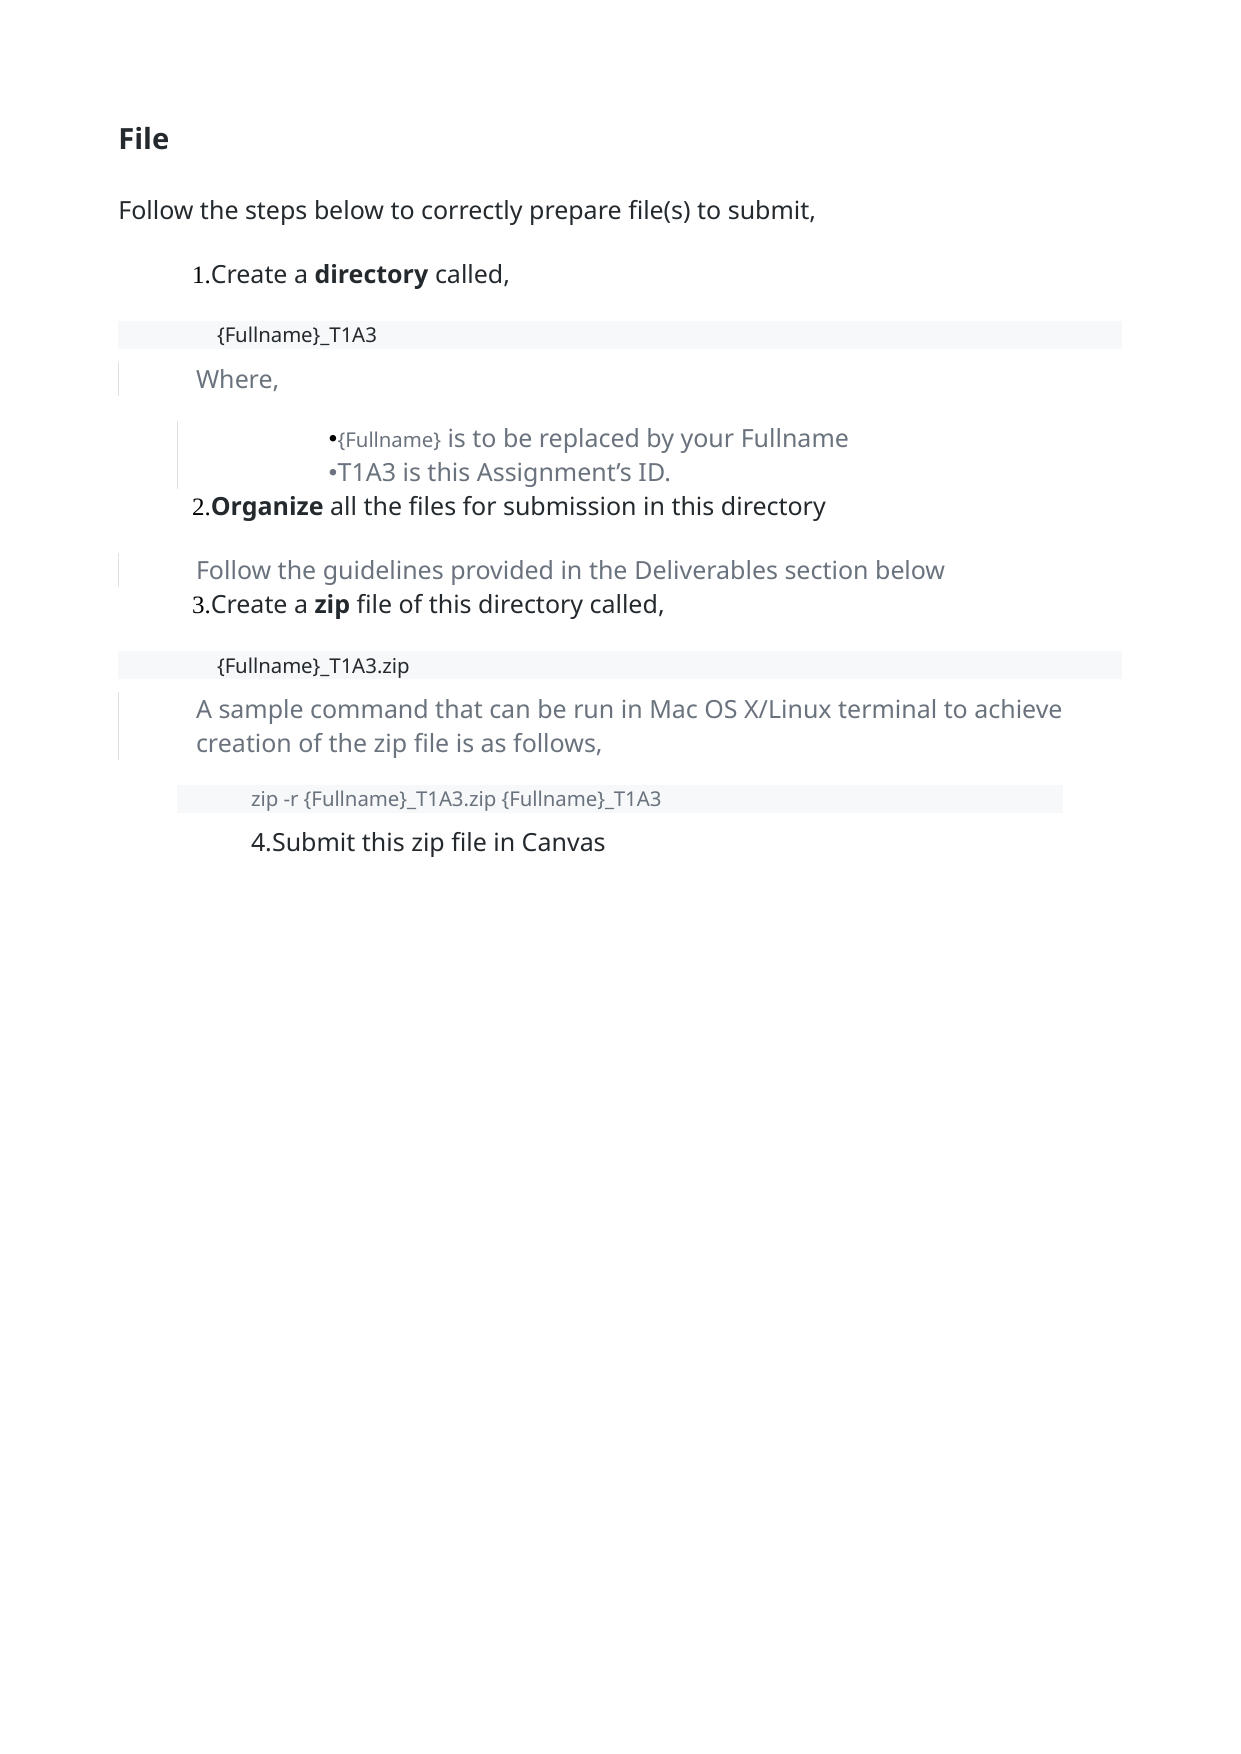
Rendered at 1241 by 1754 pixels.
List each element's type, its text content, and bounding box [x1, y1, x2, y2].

list {Fullname} is to be replaced by your Fullname [178, 421, 1063, 455]
list Submit this zip file in Canvas [177, 825, 1063, 859]
list Where, [119, 362, 1122, 396]
list Follow the guidelines provided in the Deliverables section below [119, 553, 1122, 587]
list Create a directory called, [118, 257, 1122, 291]
list {Fullname}_T1A3.zip [118, 651, 1122, 679]
list Create a zip file of this directory called, [118, 587, 1122, 621]
list zip -r {Fullname}_T1A3.zip {Fullname}_T1A3 [177, 785, 1063, 813]
list A sample command that can be run in Mac OS X/Linux terminal to achieve creation of the zip file is as follows, [119, 692, 1122, 760]
list {Fullname}_T1A3 [118, 321, 1122, 349]
text Follow the steps below to correctly prepare file(s) to submit, [118, 193, 1122, 227]
subtitle File [118, 118, 1122, 158]
list Organize all the files for submission in this directory [118, 489, 1122, 523]
list T1A3 is this Assignment’s ID. [178, 455, 1063, 489]
